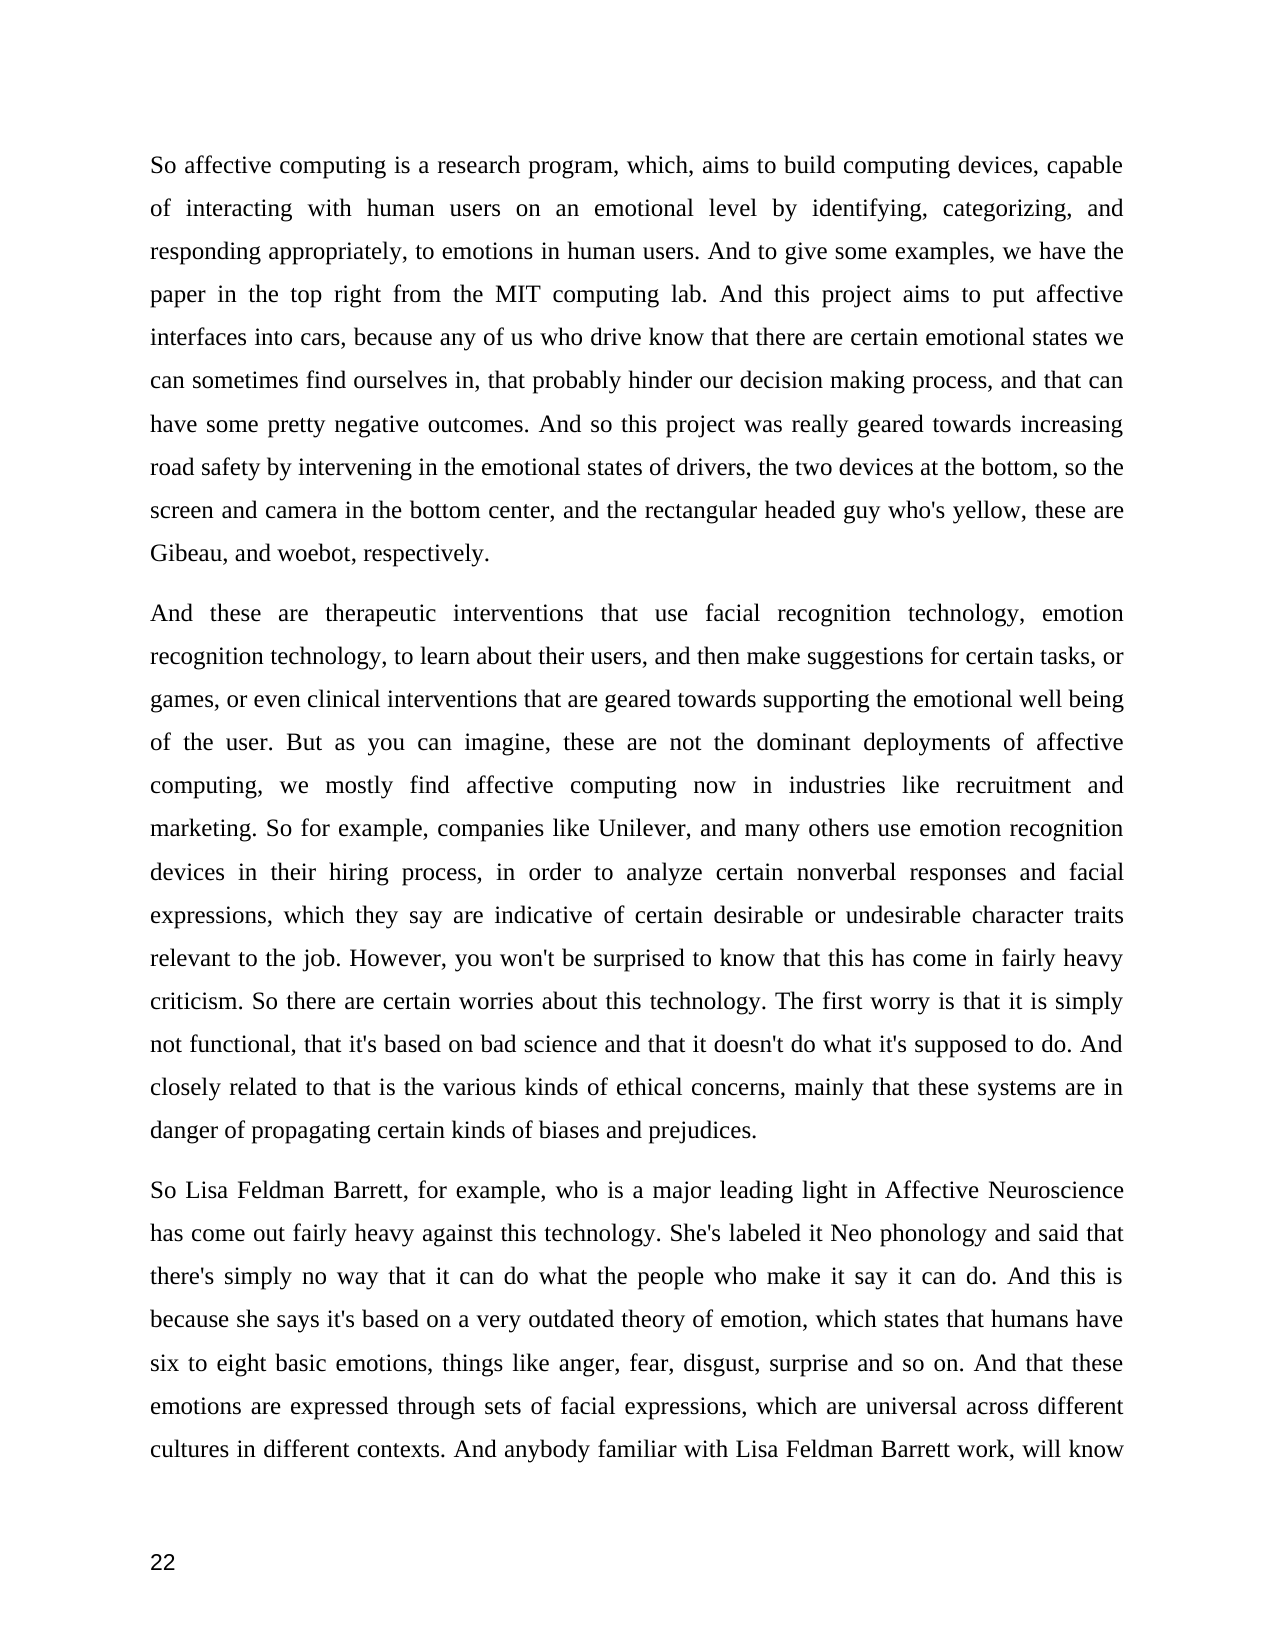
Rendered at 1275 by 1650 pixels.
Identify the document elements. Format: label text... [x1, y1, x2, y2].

text So affective computing is a research program, which, aims to build computing devices, capable of interacting with human users on an emotional level by identifying, categorizing, and responding appropriately, to emotions in human users. And to give some examples, we have the paper in the top right from the MIT computing lab. And this project aims to put affective interfaces into cars, because any of us who drive know that there are certain emotional states we can sometimes find ourselves in, that probably hinder our decision making process, and that can have some pretty negative outcomes. And so this project was really geared towards increasing road safety by intervening in the emotional states of drivers, the two devices at the bottom, so the screen and camera in the bottom center, and the rectangular headed guy who's yellow, these are Gibeau, and woebot, respectively. [150, 150, 1125, 567]
text So Lisa Feldman Barrett, for example, who is a major leading light in Affective Neuroscience has come out fairly heavy against this technology. She's labeled it Neo phonology and said that there's simply no way that it can do what the people who make it say it can do. And this is because she says it's based on a very outdated theory of emotion, which states that humans have six to eight basic emotions, things like anger, fear, disgust, surprise and so on. And that these emotions are expressed through sets of facial expressions, which are universal across different cultures in different contexts. And anybody familiar with Lisa Feldman Barrett work, will know [150, 1175, 1125, 1463]
text And these are therapeutic interventions that use facial recognition technology, emotion recognition technology, to learn about their users, and then make suggestions for certain tasks, or games, or even clinical interventions that are geared towards supporting the emotional well being of the user. But as you can imagine, these are not the dominant deployments of affective computing, we mostly find affective computing now in industries like recruitment and marketing. So for example, companies like Unilever, and many others use emotion recognition devices in their hiring process, in order to analyze certain nonverbal responses and facial expressions, which they say are indicative of certain desirable or undesirable character traits relevant to the job. However, you won't be surprised to know that this has come in fairly heavy criticism. So there are certain worries about this technology. The first worry is that it is simply not functional, that it's based on bad science and that it doesn't do what it's supposed to do. And closely related to that is the various kinds of ethical concerns, mainly that these systems are in danger of propagating certain kinds of biases and prejudices. [150, 598, 1125, 1144]
